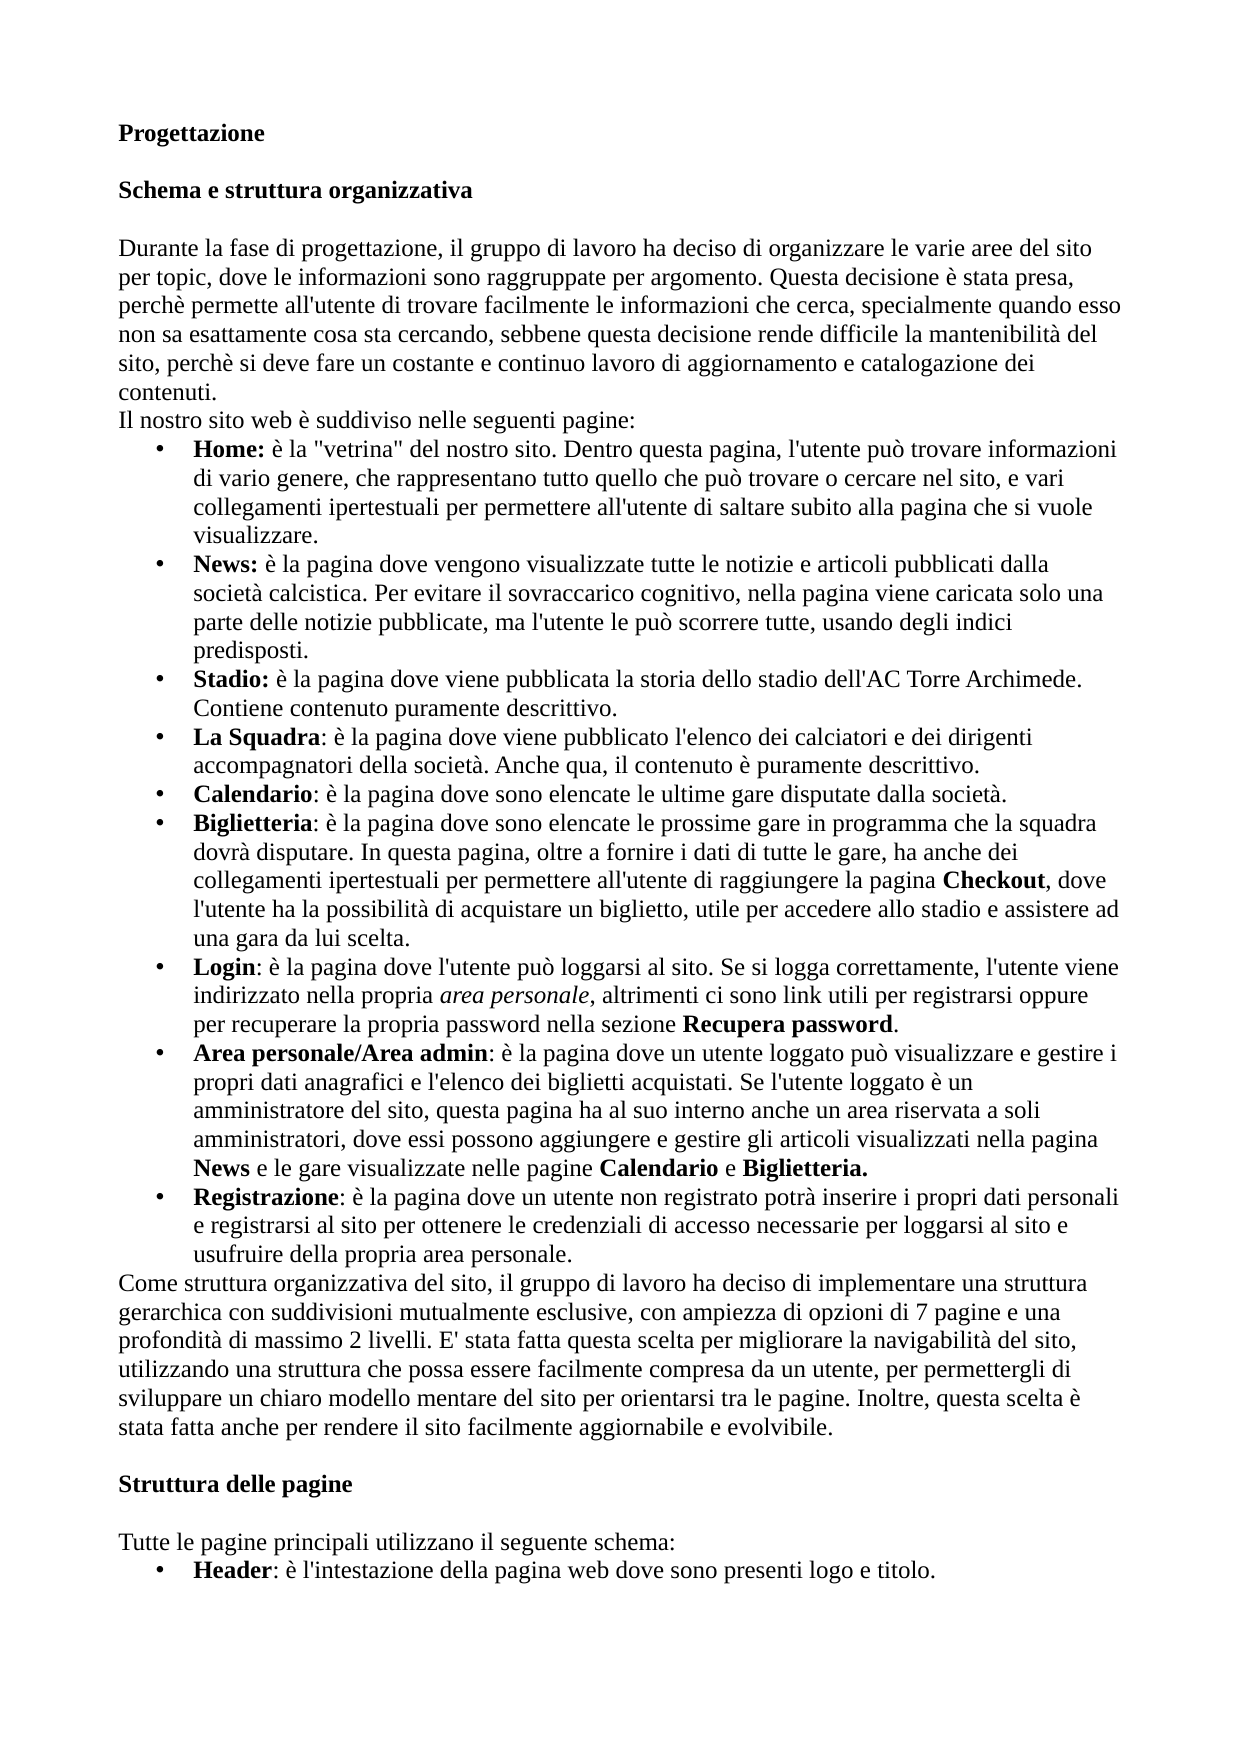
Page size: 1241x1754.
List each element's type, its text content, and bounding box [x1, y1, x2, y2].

list Biglietteria: è la pagina dove sono elencate le prossime gare in programma che la squadra dovrà disputare. In questa pagina, oltre a fornire i dati di tutte le gare, ha anche dei collegamenti ipertestuali per permettere all'utente di raggiungere la pagina Checkout, dove l'utente ha la possibilità di acquistare un biglietto, utile per accedere allo stadio e assistere ad una gara da lui scelta. [156, 808, 1122, 952]
text Struttura delle pagine [118, 1469, 1122, 1498]
list Header: è l'intestazione della pagina web dove sono presenti logo e titolo. [156, 1556, 1122, 1584]
text Come struttura organizzativa del sito, il gruppo di lavoro ha deciso di implementare una struttura gerarchica con suddivisioni mutualmente esclusive, con ampiezza di opzioni di 7 pagine e una profondità di massimo 2 livelli. E' stata fatta questa scelta per migliorare la navigabilità del sito, utilizzando una struttura che possa essere facilmente compresa da un utente, per permettergli di sviluppare un chiaro modello mentare del sito per orientarsi tra le pagine. Inoltre, questa scelta è stata fatta anche per rendere il sito facilmente aggiornabile e evolvibile. [118, 1268, 1122, 1441]
list Registrazione: è la pagina dove un utente non registrato potrà inserire i propri dati personali e registrarsi al sito per ottenere le credenziali di accesso necessarie per loggarsi al sito e usufruire della propria area personale. [156, 1182, 1122, 1268]
text Schema e struttura organizzativa [118, 176, 1122, 204]
text Tutte le pagine principali utilizzano il seguente schema: [118, 1527, 1122, 1556]
list Calendario: è la pagina dove sono elencate le ultime gare disputate dalla società. [156, 779, 1122, 808]
list La Squadra: è la pagina dove viene pubblicato l'elenco dei calciatori e dei dirigenti accompagnatori della società. Anche qua, il contenuto è puramente descrittivo. [156, 722, 1122, 779]
list News: è la pagina dove vengono visualizzate tutte le notizie e articoli pubblicati dalla società calcistica. Per evitare il sovraccarico cognitivo, nella pagina viene caricata solo una parte delle notizie pubblicate, ma l'utente le può scorrere tutte, usando degli indici predisposti. [156, 549, 1122, 664]
list Home: è la "vetrina" del nostro sito. Dentro questa pagina, l'utente può trovare informazioni di vario genere, che rappresentano tutto quello che può trovare o cercare nel sito, e vari collegamenti ipertestuali per permettere all'utente di saltare subito alla pagina che si vuole visualizzare. [156, 434, 1122, 549]
text Progettazione [118, 118, 1122, 147]
text Il nostro sito web è suddiviso nelle seguenti pagine: [118, 406, 1122, 434]
list Login: è la pagina dove l'utente può loggarsi al sito. Se si logga correttamente, l'utente viene indirizzato nella propria area personale, altrimenti ci sono link utili per registrarsi oppure per recuperare la propria password nella sezione Recupera password. [156, 952, 1122, 1038]
list Area personale/Area admin: è la pagina dove un utente loggato può visualizzare e gestire i propri dati anagrafici e l'elenco dei biglietti acquistati. Se l'utente loggato è un amministratore del sito, questa pagina ha al suo interno anche un area riservata a soli amministratori, dove essi possono aggiungere e gestire gli articoli visualizzati nella pagina News e le gare visualizzate nelle pagine Calendario e Biglietteria. [156, 1038, 1122, 1182]
list Stadio: è la pagina dove viene pubblicata la storia dello stadio dell'AC Torre Archimede. Contiene contenuto puramente descrittivo. [156, 664, 1122, 722]
text Durante la fase di progettazione, il gruppo di lavoro ha deciso di organizzare le varie aree del sito per topic, dove le informazioni sono raggruppate per argomento. Questa decisione è stata presa, perchè permette all'utente di trovare facilmente le informazioni che cerca, specialmente quando esso non sa esattamente cosa sta cercando, sebbene questa decisione rende difficile la mantenibilità del sito, perchè si deve fare un costante e continuo lavoro di aggiornamento e catalogazione dei contenuti. [118, 233, 1122, 406]
